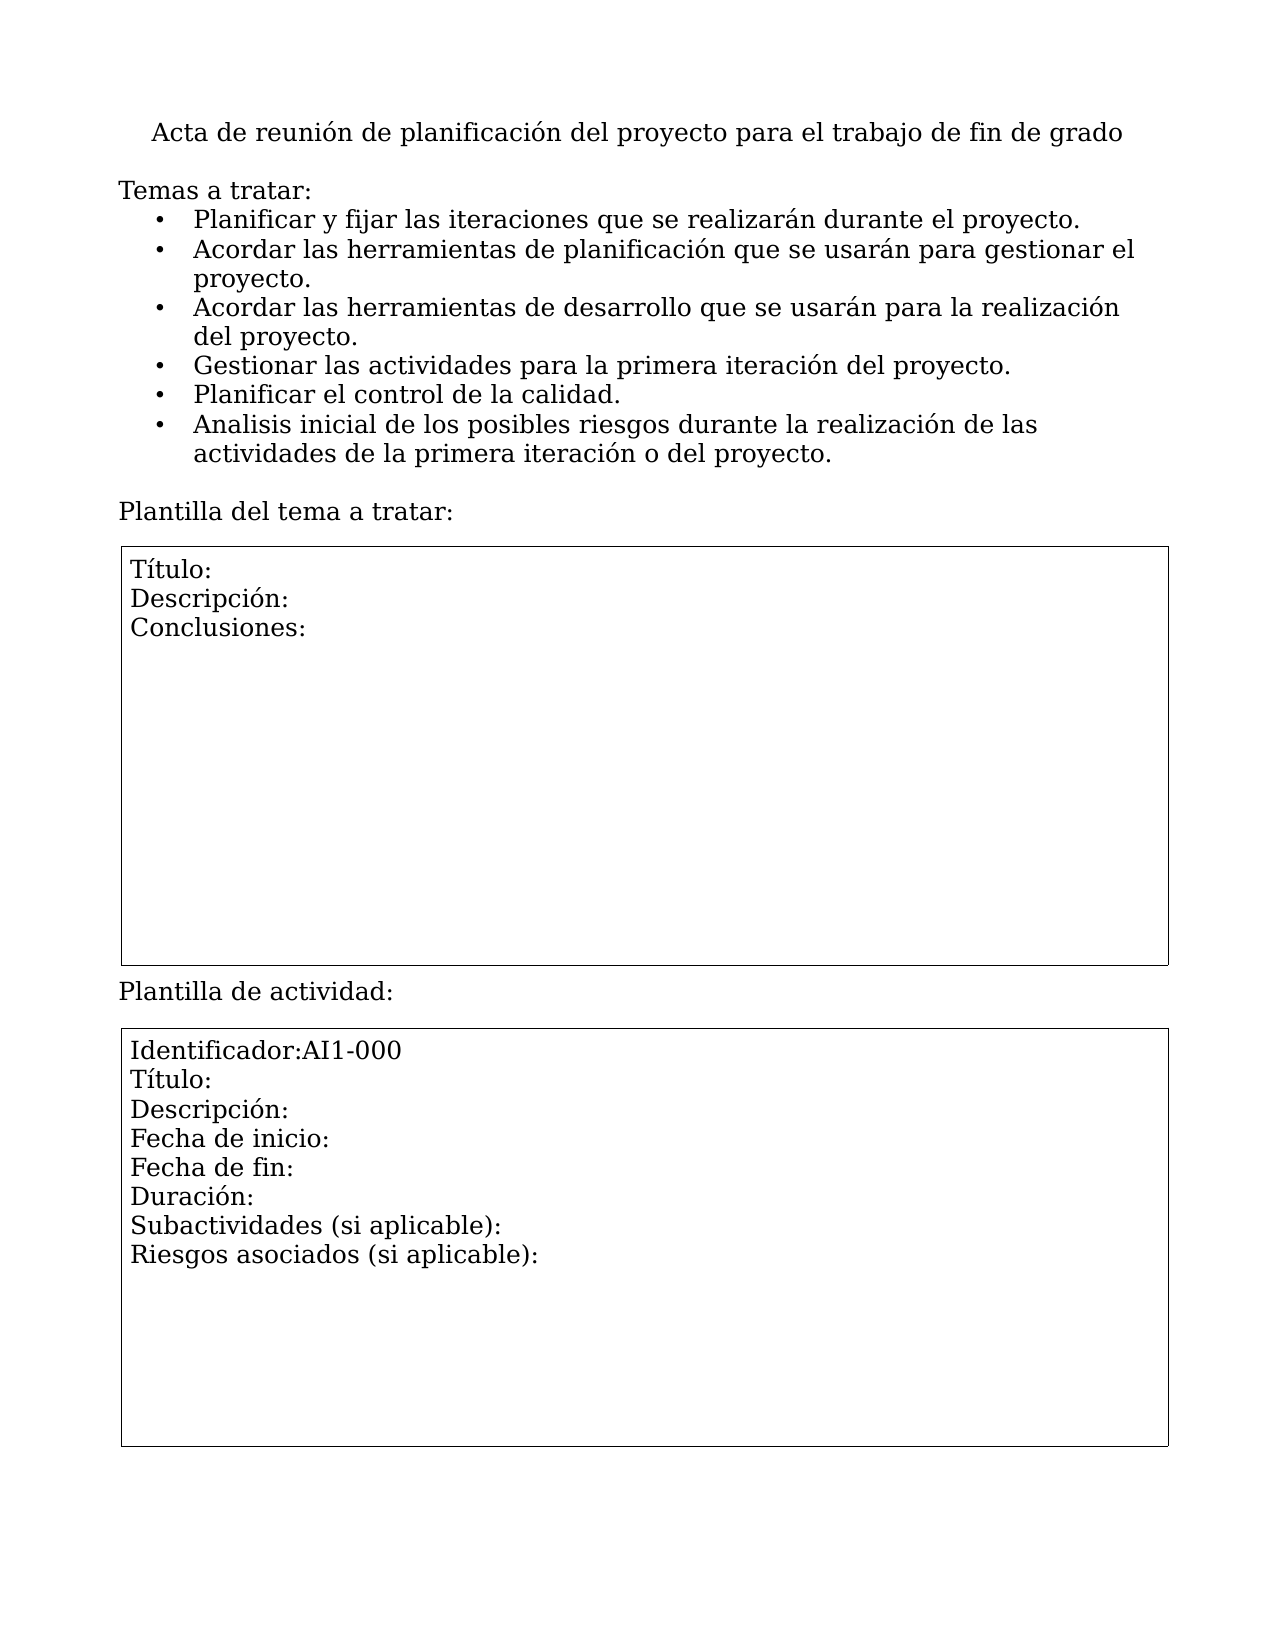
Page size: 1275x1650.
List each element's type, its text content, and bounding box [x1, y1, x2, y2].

text Temas a tratar: [118, 176, 1157, 206]
text Identificador:AI1-000 [130, 1037, 1159, 1066]
list Planificar el control de la calidad. [156, 381, 1157, 410]
list Acordar las herramientas de desarrollo que se usarán para la realización del proyecto. [156, 293, 1157, 351]
text Fecha de fin: [130, 1153, 1159, 1182]
list Gestionar las actividades para la primera iteración del proyecto. [156, 351, 1157, 381]
list Acordar las herramientas de planificación que se usarán para gestionar el proyecto. [156, 235, 1157, 293]
text Título: [130, 555, 1159, 584]
text Descripción: [130, 584, 1159, 614]
text Acta de reunión de planificación del proyecto para el trabajo de fin de grado [118, 118, 1157, 147]
text Subactividades (si aplicable): [130, 1212, 1159, 1241]
list Planificar y fijar las iteraciones que se realizarán durante el proyecto. [156, 206, 1157, 235]
list Analisis inicial de los posibles riesgos durante la realización de las actividades de la primera iteración o del proyecto. [156, 410, 1157, 468]
text Duración: [130, 1182, 1159, 1212]
text Riesgos asociados (si aplicable): [130, 1241, 1159, 1270]
text Fecha de inicio: [130, 1124, 1159, 1153]
text Plantilla del tema a tratar: Plantilla de actividad: [122, 547, 1168, 965]
text Plantilla del tema a tratar: Plantilla de actividad: [122, 1029, 1168, 1446]
text Título: [130, 1066, 1159, 1095]
text Conclusiones: [130, 614, 1159, 643]
text Descripción: [130, 1095, 1159, 1124]
text Plantilla del tema a tratar: Plantilla de actividad: [118, 497, 1157, 1487]
